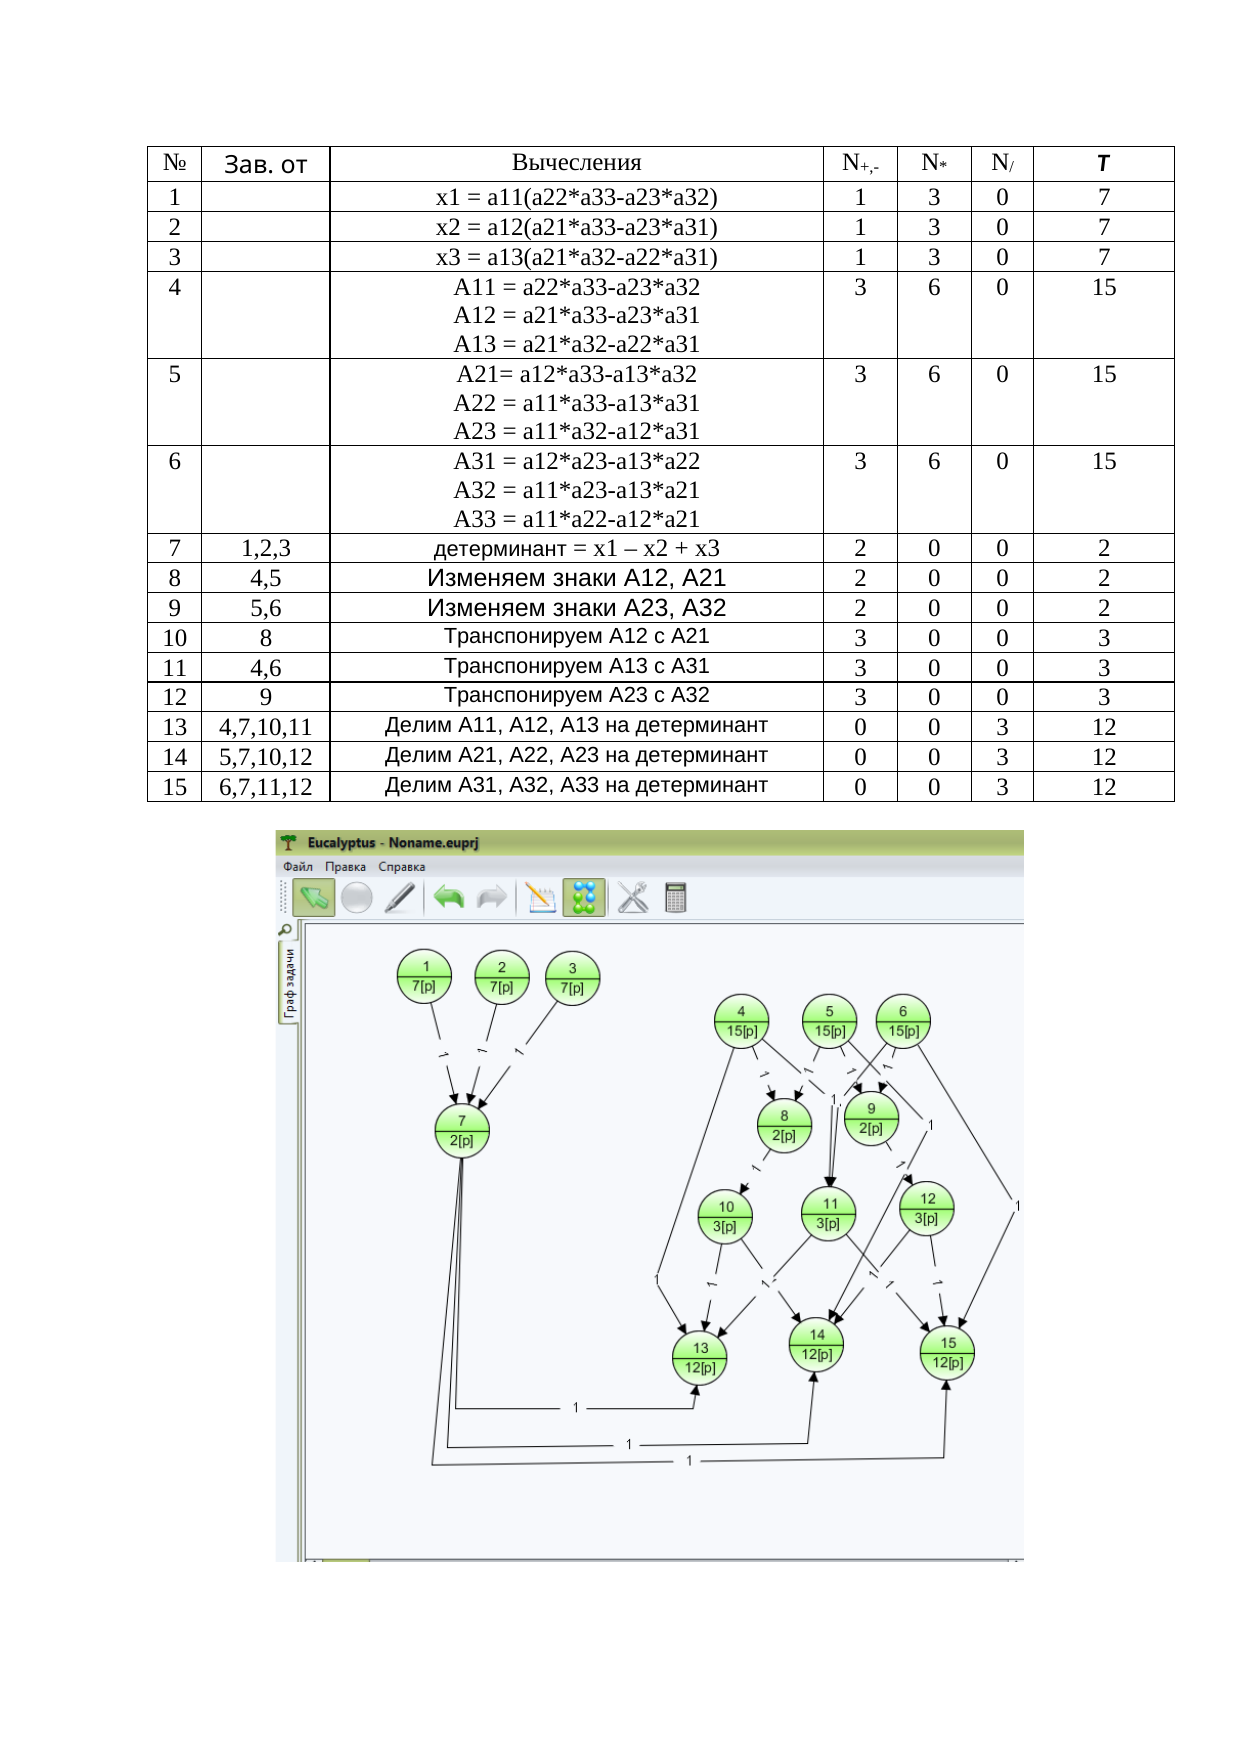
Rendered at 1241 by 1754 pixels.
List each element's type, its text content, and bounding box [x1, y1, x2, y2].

table_cell 6 [898, 446, 971, 532]
table_cell [202, 242, 329, 271]
table_cell 8 [148, 563, 201, 592]
table_cell 0 [972, 359, 1033, 445]
table_cell 0 [898, 772, 971, 801]
table_cell 15 [148, 772, 201, 801]
table_cell 0 [972, 593, 1033, 622]
table_cell 7 [1034, 212, 1174, 241]
table_cell 0 [898, 563, 971, 592]
table_header N/ [972, 147, 1033, 181]
table_cell [202, 272, 329, 358]
table_cell [202, 182, 329, 211]
table_cell 9 [202, 683, 329, 711]
table_cell 8 [202, 623, 329, 652]
table_cell 9 [148, 593, 201, 622]
table_header Зав. от [202, 147, 329, 181]
table_cell 2 [824, 563, 897, 592]
table_cell 3 [1034, 653, 1174, 681]
table_cell Делим A21, A22, A23 на детерминант [331, 742, 823, 771]
table_cell Транспонируем A12 с А21 [331, 623, 823, 652]
table_cell 4,5 [202, 563, 329, 592]
table_header T [1034, 147, 1174, 181]
table_cell 12 [1034, 772, 1174, 801]
table_cell 3 [898, 212, 971, 241]
table_cell 3 [824, 359, 897, 445]
table_cell Делим A31, A32, A33 на детерминант [331, 772, 823, 801]
table_cell 12 [1034, 712, 1174, 741]
table_cell 7 [148, 534, 201, 562]
table_cell 12 [1034, 742, 1174, 771]
table_cell 0 [972, 182, 1033, 211]
table_header N* [898, 147, 971, 181]
table_cell 3 [824, 683, 897, 711]
table_cell Делим A11, A12, A13 на детерминант [331, 712, 823, 741]
table_cell 0 [898, 683, 971, 711]
table_cell 10 [148, 623, 201, 652]
table_cell 2 [1034, 534, 1174, 562]
table_cell 12 [148, 683, 201, 711]
table_cell [202, 446, 329, 532]
table_cell 1 [824, 212, 897, 241]
table_cell 0 [824, 712, 897, 741]
table_cell 0 [898, 623, 971, 652]
table_cell 3 [824, 446, 897, 532]
table_cell 4 [148, 272, 201, 358]
table_cell Транспонируем A23 с А32 [331, 683, 823, 711]
table_cell 13 [148, 712, 201, 741]
table_cell 0 [972, 683, 1033, 711]
table_cell 6,7,11,12 [202, 772, 329, 801]
table_cell 6 [898, 359, 971, 445]
table_cell 4,6 [202, 653, 329, 681]
table_cell 0 [898, 534, 971, 562]
table_cell 1 [148, 182, 201, 211]
table_cell 2 [824, 534, 897, 562]
table_cell 15 [1034, 359, 1174, 445]
table_cell 3 [972, 712, 1033, 741]
table_cell 0 [824, 772, 897, 801]
table_cell A21= a12*a33-a13*a32 A22 = a11*a33-a13*a31 A23 = a11*a32-a12*a31 [331, 359, 823, 445]
table_cell Транспонируем A13 с А31 [331, 653, 823, 681]
table_cell 15 [1034, 272, 1174, 358]
table_cell 7 [1034, 182, 1174, 211]
table_cell 4,7,10,11 [202, 712, 329, 741]
table_cell 3 [824, 653, 897, 681]
table_cell A11 = a22*a33-a23*a32 A12 = a21*a33-a23*a31 A13 = a21*a32-a22*a31 [331, 272, 823, 358]
table_cell 6 [898, 272, 971, 358]
table_cell 0 [972, 623, 1033, 652]
table_cell 3 [1034, 683, 1174, 711]
table_cell 3 [824, 272, 897, 358]
table_cell детерминант = x1 – x2 + x3 [331, 534, 823, 562]
table_cell 5,7,10,12 [202, 742, 329, 771]
table_cell 5,6 [202, 593, 329, 622]
table_cell 0 [972, 563, 1033, 592]
table_cell 3 [824, 623, 897, 652]
table_cell 0 [898, 742, 971, 771]
table_cell 0 [972, 242, 1033, 271]
table_cell Изменяем знаки A23, A32 [331, 593, 823, 622]
table_cell 5 [148, 359, 201, 445]
table_cell 0 [972, 212, 1033, 241]
table_cell 0 [972, 534, 1033, 562]
table_cell 2 [1034, 593, 1174, 622]
table_header Вычесления [331, 147, 823, 181]
table_cell A31 = a12*a23-a13*a22 A32 = a11*a23-a13*a21 A33 = a11*a22-a12*a21 [331, 446, 823, 532]
table_cell 3 [972, 772, 1033, 801]
table_cell 0 [972, 446, 1033, 532]
table_cell 0 [824, 742, 897, 771]
table_cell 11 [148, 653, 201, 681]
table_cell 2 [148, 212, 201, 241]
table_header N+,- [824, 147, 897, 181]
table_cell 2 [1034, 563, 1174, 592]
table_cell x3 = a13(a21*a32-a22*a31) [331, 242, 823, 271]
table_cell x1 = a11(a22*a33-a23*a32) [331, 182, 823, 211]
table_cell 3 [972, 742, 1033, 771]
table_cell 0 [972, 272, 1033, 358]
table_cell 1 [824, 242, 897, 271]
table_cell 3 [148, 242, 201, 271]
table_cell [202, 212, 329, 241]
table_cell 1,2,3 [202, 534, 329, 562]
table_cell 7 [1034, 242, 1174, 271]
table_cell 3 [1034, 623, 1174, 652]
table_cell [202, 359, 329, 445]
table_cell 3 [898, 242, 971, 271]
table_header № [148, 147, 201, 181]
table_cell 0 [972, 653, 1033, 681]
table_cell 0 [898, 593, 971, 622]
table_cell Изменяем знаки A12, A21 [331, 563, 823, 592]
table_cell x2 = a12(a21*a33-a23*a31) [331, 212, 823, 241]
table_cell 1 [824, 182, 897, 211]
table_cell 15 [1034, 446, 1174, 532]
table_cell 2 [824, 593, 897, 622]
table_cell 0 [898, 712, 971, 741]
table_cell 0 [898, 653, 971, 681]
table_cell 3 [898, 182, 971, 211]
table_cell 6 [148, 446, 201, 532]
table_cell 14 [148, 742, 201, 771]
